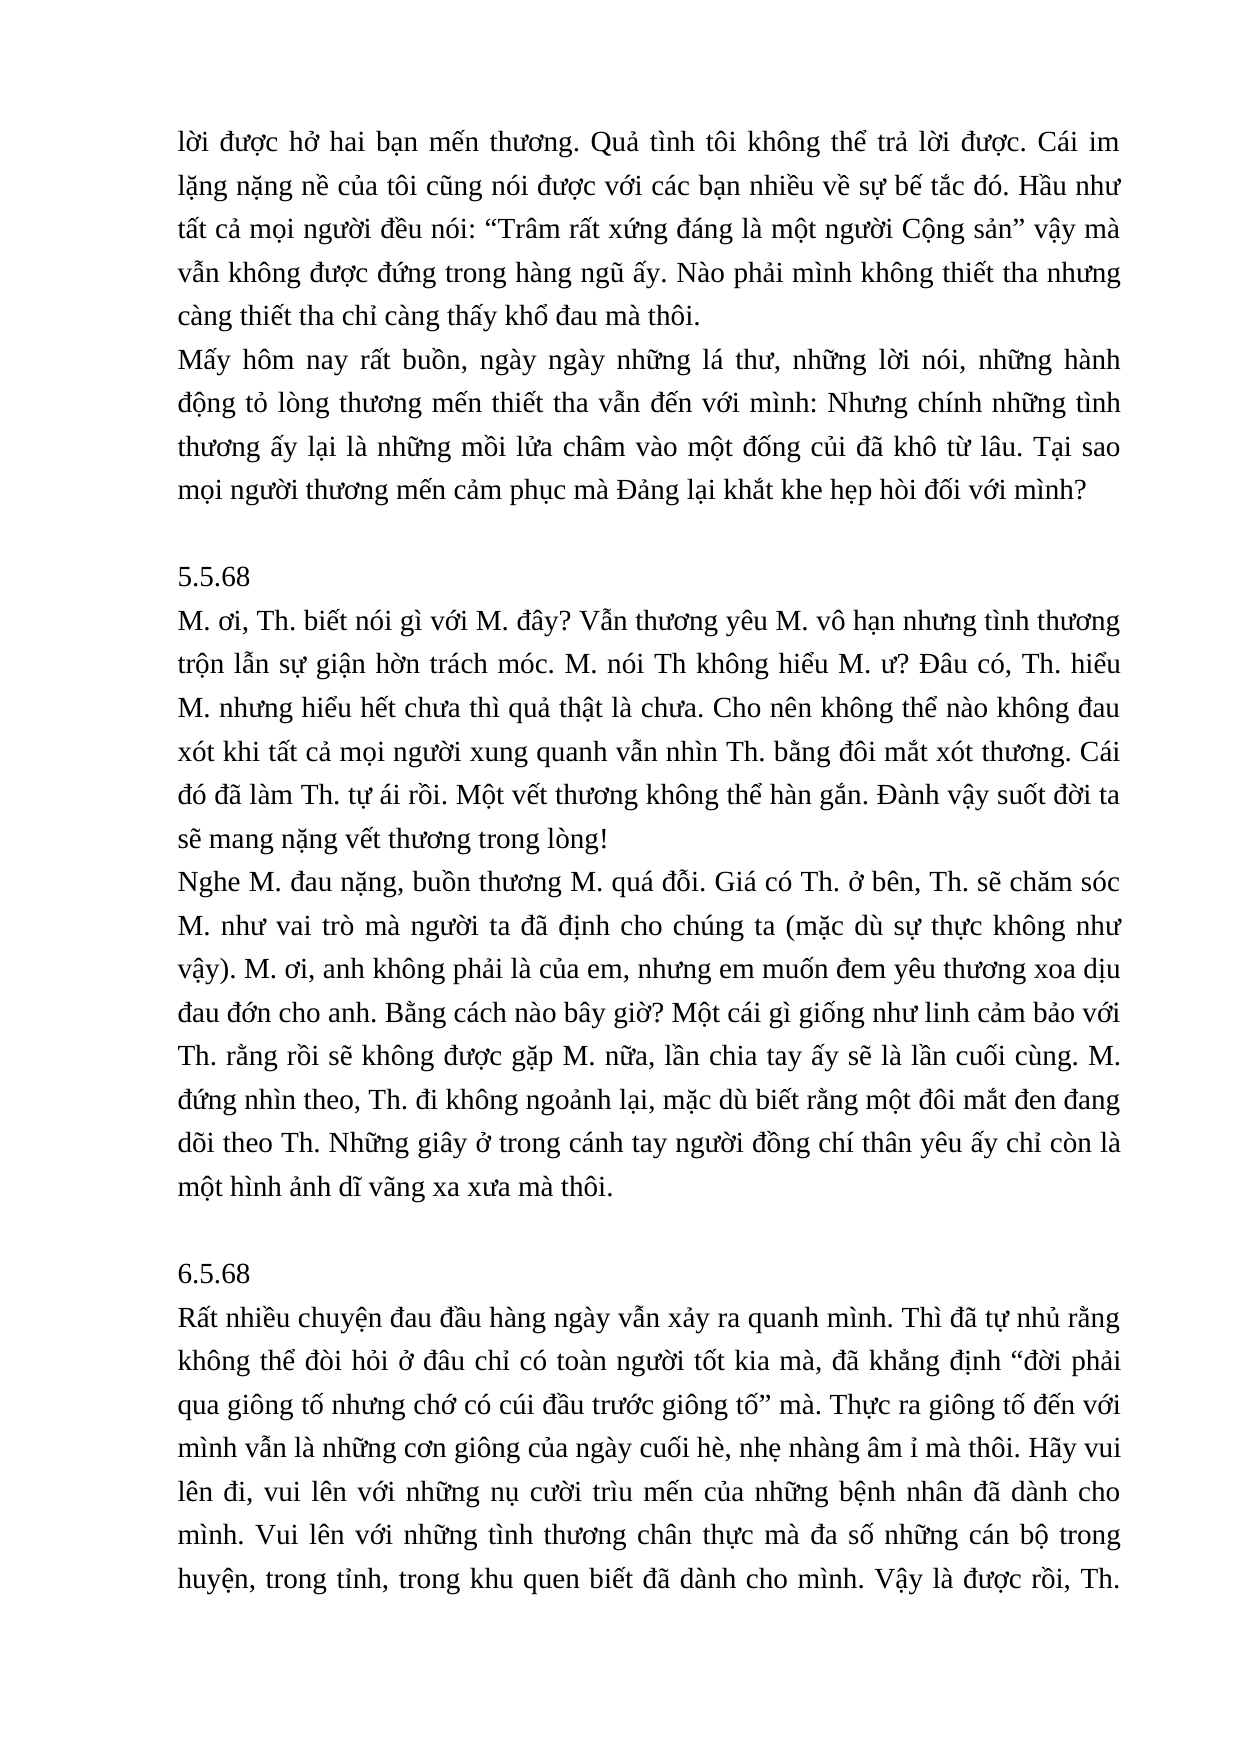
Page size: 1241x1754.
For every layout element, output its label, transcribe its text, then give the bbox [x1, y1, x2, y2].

text 6.5.68 [177, 1256, 1122, 1290]
text M. ơi, Th. biết nói gì với M. đây? Vẫn thương yêu M. vô hạn nhưng tình thương trộn lẫn sự giận hờn trách móc. M. nói Th không hiểu M. ư? Đâu có, Th. hiểu M. nhưng hiểu hết chưa thì quả thật là chưa. Cho nên không thể nào không đau xót khi tất cả mọi người xung quanh vẫn nhìn Th. bằng đôi mắt xót thương. Cái đó đã làm Th. tự ái rồi. Một vết thương không thể hàn gắn. Đành vậy suốt đời ta sẽ mang nặng vết thương trong lòng! [177, 603, 1122, 854]
text 5.5.68 [177, 559, 1122, 593]
text lời được hở hai bạn mến thương. Quả tình tôi không thể trả lời được. Cái im lặng nặng nề của tôi cũng nói được với các bạn nhiều về sự bế tắc đó. Hầu như tất cả mọi người đều nói: “Trâm rất xứng đáng là một người Cộng sản” vậy mà vẫn không được đứng trong hàng ngũ ấy. Nào phải mình không thiết tha nhưng càng thiết tha chỉ càng thấy khổ đau mà thôi. [177, 124, 1122, 332]
text Nghe M. đau nặng, buồn thương M. quá đỗi. Giá có Th. ở bên, Th. sẽ chăm sóc M. như vai trò mà người ta đã định cho chúng ta (mặc dù sự thực không như vậy). M. ơi, anh không phải là của em, nhưng em muốn đem yêu thương xoa dịu đau đớn cho anh. Bằng cách nào bây giờ? Một cái gì giống như linh cảm bảo với Th. rằng rồi sẽ không được gặp M. nữa, lần chia tay ấy sẽ là lần cuối cùng. M. đứng nhìn theo, Th. đi không ngoảnh lại, mặc dù biết rằng một đôi mắt đen đang dõi theo Th. Những giây ở trong cánh tay người đồng chí thân yêu ấy chỉ còn là một hình ảnh dĩ vãng xa xưa mà thôi. [177, 864, 1122, 1203]
text Mấy hôm nay rất buồn, ngày ngày những lá thư, những lời nói, những hành động tỏ lòng thương mến thiết tha vẫn đến với mình: Nhưng chính những tình thương ấy lại là những mồi lửa châm vào một đống củi đã khô từ lâu. Tại sao mọi người thương mến cảm phục mà Đảng lại khắt khe hẹp hòi đối với mình? [177, 342, 1122, 506]
text Rất nhiều chuyện đau đầu hàng ngày vẫn xảy ra quanh mình. Thì đã tự nhủ rằng không thể đòi hỏi ở đâu chỉ có toàn người tốt kia mà, đã khẳng định “đời phải qua giông tố nhưng chớ có cúi đầu trước giông tố” mà. Thực ra giông tố đến với mình vẫn là những cơn giông của ngày cuối hè, nhẹ nhàng âm ỉ mà thôi. Hãy vui lên đi, vui lên với những nụ cười trìu mến của những bệnh nhân đã dành cho mình. Vui lên với những tình thương chân thực mà đa số những cán bộ trong huyện, trong tỉnh, trong khu quen biết đã dành cho mình. Vậy là được rồi, Th. [177, 1300, 1122, 1594]
